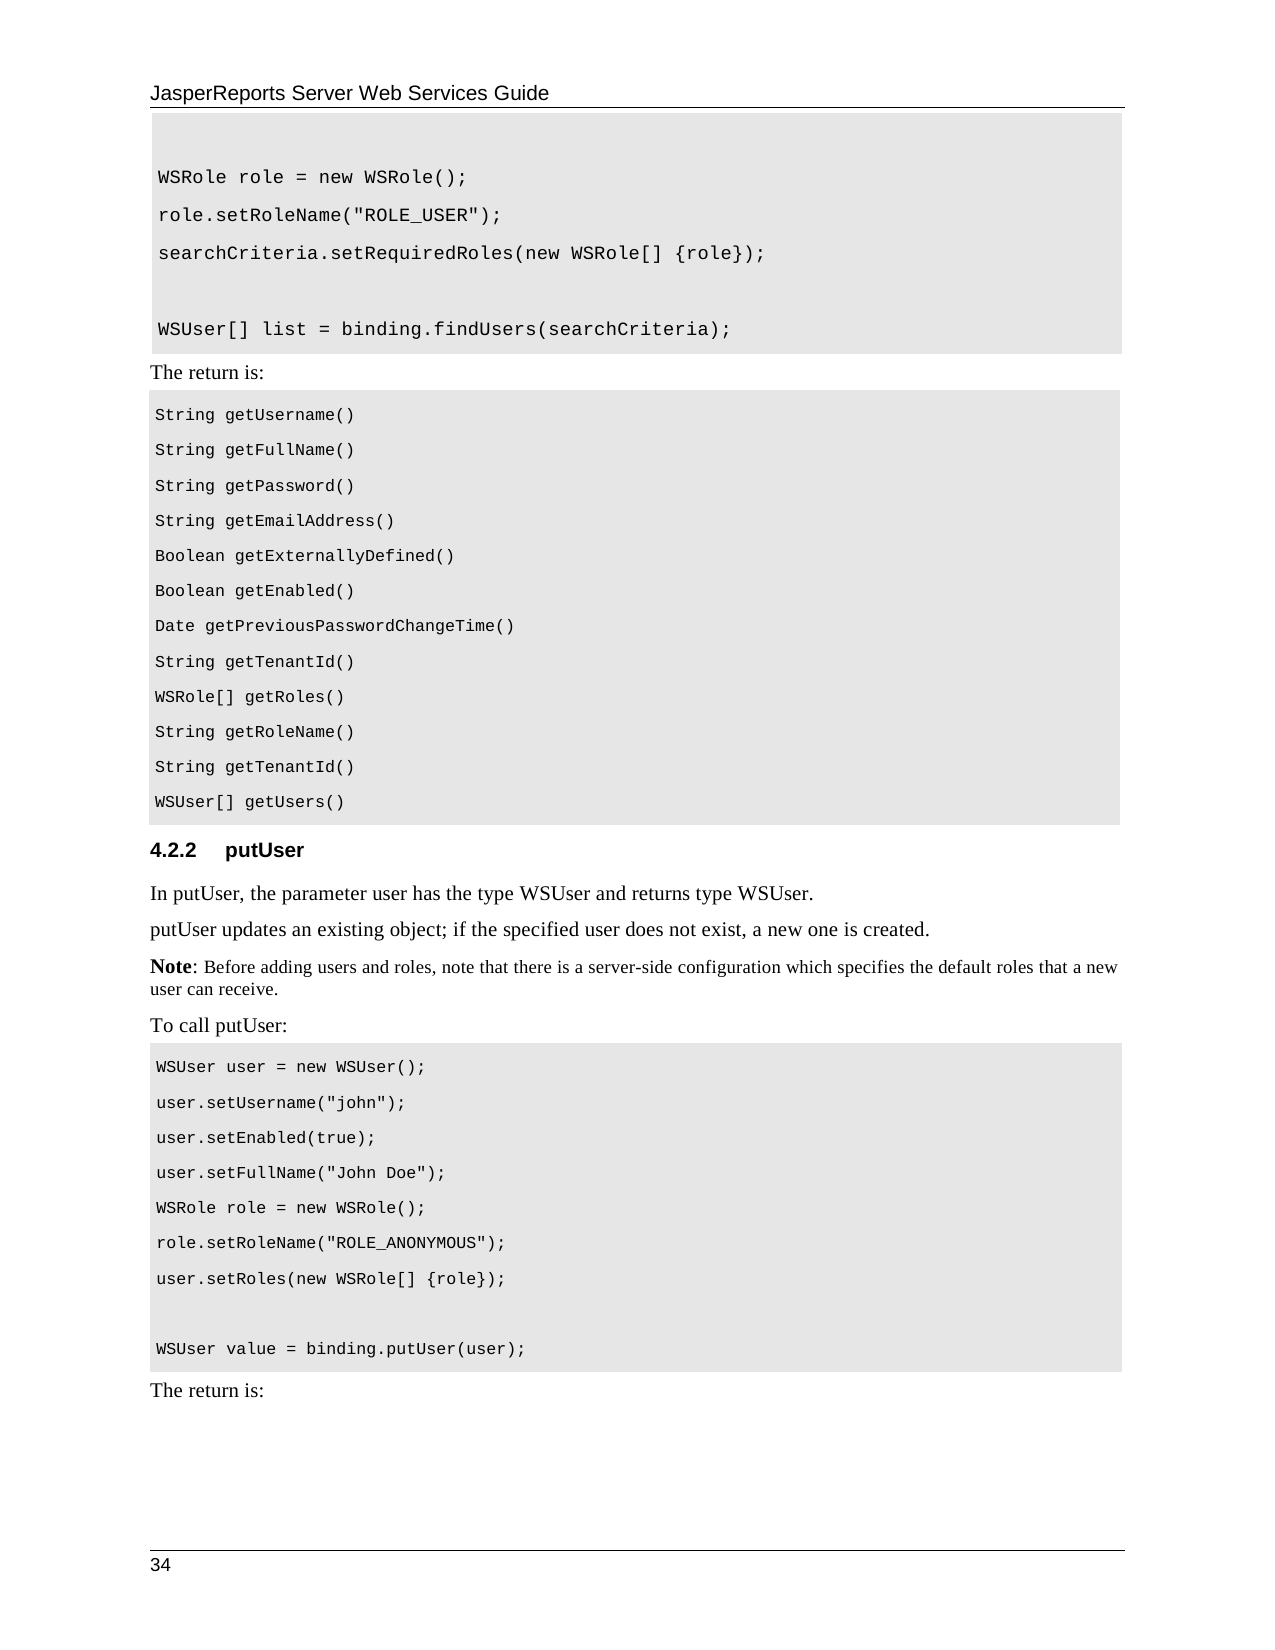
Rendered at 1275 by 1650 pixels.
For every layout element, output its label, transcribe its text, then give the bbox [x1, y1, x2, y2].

text The return is: [150, 360, 1125, 384]
table_header String getUsername() String getFullName() String getPassword() String getEmailAddress() Boolean getExternallyDefined() Boolean getEnabled() Date getPreviousPasswordChangeTime() String getTenantId() WSRole[] getRoles() String getRoleName() String getTenantId() WSUser[] getUsers() [149, 390, 1120, 825]
text To call putUser: [150, 1012, 1125, 1036]
subtitle putUser [150, 838, 1125, 862]
table_header WSUser user = new WSUser(); user.setUsername("john"); user.setEnabled(true); user.setFullName("John Doe"); WSRole role = new WSRole(); role.setRoleName("ROLE_ANONYMOUS"); user.setRoles(new WSRole[] {role}); WSUser value = binding.putUser(user); [150, 1043, 1122, 1372]
text In putUser, the parameter user has the type WSUser and returns type WSUser. [150, 881, 1125, 905]
text The return is: [150, 1378, 1125, 1402]
text putUser updates an existing object; if the specified user does not exist, a new one is created. [150, 917, 1125, 941]
text Note: Before adding users and roles, note that there is a server-side configuration which specifies the default roles that a new user can receive. [150, 954, 1125, 1000]
table_header WSRole role = new WSRole(); role.setRoleName("ROLE_USER"); searchCriteria.setRequiredRoles(new WSRole[] {role}); WSUser[] list = binding.findUsers(searchCriteria); [152, 113, 1122, 354]
